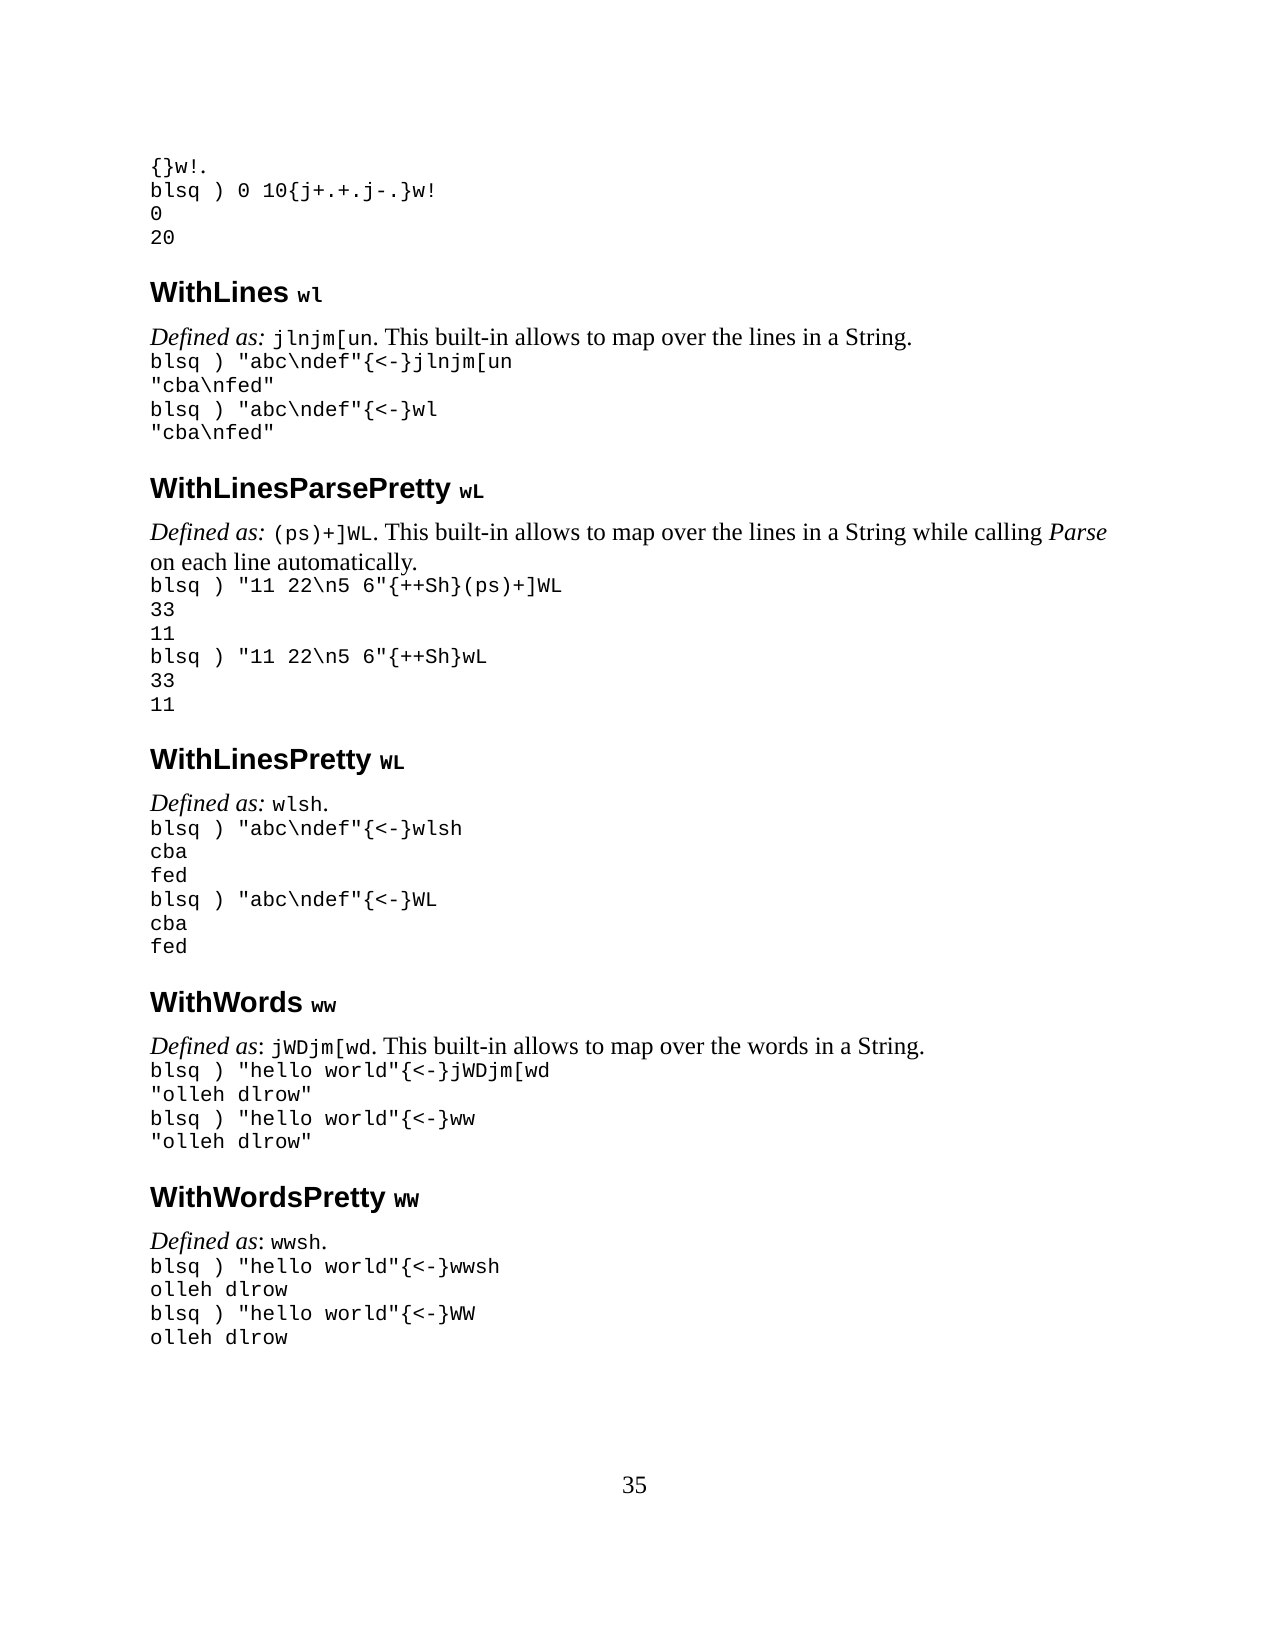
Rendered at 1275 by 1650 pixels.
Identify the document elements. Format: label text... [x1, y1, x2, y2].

subtitle WithLines wl [150, 276, 1125, 309]
subtitle WithLinesParsePretty wL [150, 471, 1125, 504]
text blsq ) "11 22\n5 6"{++Sh}wL [150, 646, 1125, 670]
text Defined as: wwsh. [150, 1226, 1125, 1256]
text blsq ) "hello world"{<-}jWDjm[wd [150, 1061, 1125, 1084]
subtitle WithLinesPretty WL [150, 742, 1125, 776]
text blsq ) "hello world"{<-}WW [150, 1303, 1125, 1327]
text {}w!. [150, 150, 1125, 179]
text cba [150, 912, 1125, 936]
text Defined as: (ps)+]WL. This built-in allows to map over the lines in a String while calling Parse on each line automatically. [150, 517, 1125, 575]
text blsq ) "abc\ndef"{<-}wl [150, 398, 1125, 422]
subtitle WithWordsPretty WW [150, 1180, 1125, 1214]
text olleh dlrow [150, 1327, 1125, 1350]
text fed [150, 865, 1125, 889]
text olleh dlrow [150, 1279, 1125, 1303]
text cba [150, 842, 1125, 865]
subtitle WithWords ww [150, 985, 1125, 1018]
text fed [150, 936, 1125, 960]
text Defined as: jlnjm[un. This built-in allows to map over the lines in a String. [150, 322, 1125, 351]
text blsq ) "hello world"{<-}ww [150, 1108, 1125, 1131]
text blsq ) "abc\ndef"{<-}WL [150, 889, 1125, 912]
text 0 [150, 203, 1125, 227]
text blsq ) "hello world"{<-}wwsh [150, 1256, 1125, 1279]
text 11 [150, 693, 1125, 717]
text Defined as: jWDjm[wd. This built-in allows to map over the words in a String. [150, 1031, 1125, 1061]
text blsq ) "11 22\n5 6"{++Sh}(ps)+]WL [150, 575, 1125, 599]
text blsq ) "abc\ndef"{<-}wlsh [150, 818, 1125, 842]
text 33 [150, 670, 1125, 693]
text blsq ) 0 10{j+.+.j-.}w! [150, 179, 1125, 203]
text 11 [150, 623, 1125, 646]
text "cba\nfed" [150, 422, 1125, 446]
text "olleh dlrow" [150, 1084, 1125, 1108]
text "olleh dlrow" [150, 1131, 1125, 1155]
text blsq ) "abc\ndef"{<-}jlnjm[un [150, 351, 1125, 375]
text Defined as: wlsh. [150, 788, 1125, 818]
text 33 [150, 599, 1125, 623]
text 20 [150, 227, 1125, 251]
text "cba\nfed" [150, 375, 1125, 398]
